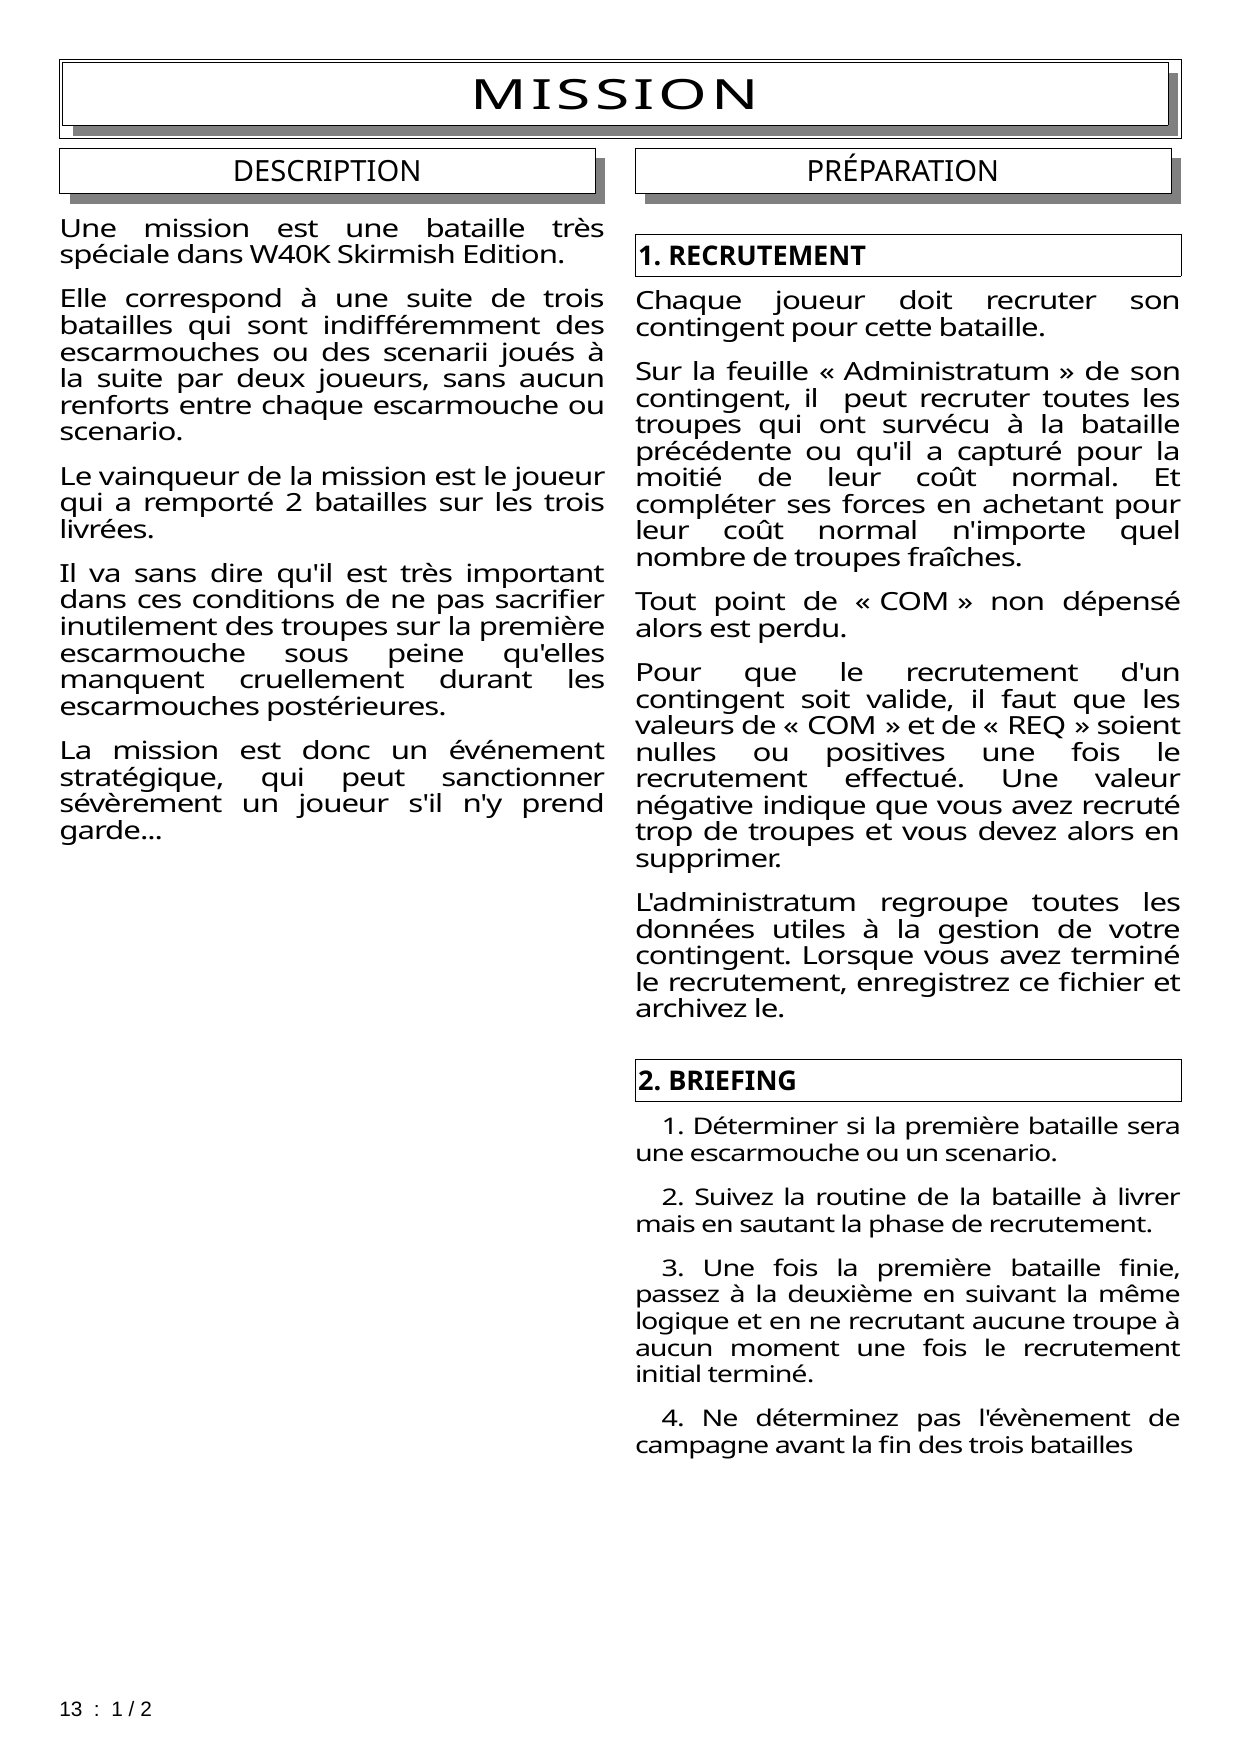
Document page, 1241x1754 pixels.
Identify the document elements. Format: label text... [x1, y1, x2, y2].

text Pour que le recrutement d'un contingent soit valide, il faut que les valeurs de « COM » et de « REQ » soient nulles ou positives une fois le recrutement effectué. Une valeur négative indique que vous avez recruté trop de troupes et vous devez alors en supprimer. [635, 660, 1181, 873]
title Préparation [636, 149, 1171, 193]
text 4. Ne déterminez pas l'évènement de campagne avant la fin des trois batailles [635, 1406, 1181, 1459]
text La mission est donc un événement stratégique, qui peut sanctionner sévèrement un joueur s'il n'y prend garde... [59, 738, 605, 844]
text L'administratum regroupe toutes les données utiles à la gestion de votre contingent. Lorsque vous avez terminé le recrutement, enregistrez ce fichier et archivez le. [635, 890, 1181, 1023]
text 2. Suivez la routine de la bataille à livrer mais en sautant la phase de recrutement. [635, 1184, 1181, 1237]
text Une mission est une bataille très spéciale dans W40K Skirmish Edition. [59, 216, 605, 269]
text Sur la feuille « Administratum » de son contingent, il peut recruter toutes les troupes qui ont survécu à la bataille précédente ou qu'il a capturé pour la moitié de leur coût normal. Et compléter ses forces en achetant pour leur coût normal n'importe quel nombre de troupes fraîches. [635, 359, 1181, 572]
text 3. Une fois la première bataille finie, passez à la deuxième en suivant la même logique et en ne recrutant aucune troupe à aucun moment une fois le recrutement initial terminé. [635, 1255, 1181, 1388]
title Description [60, 149, 595, 193]
text Le vainqueur de la mission est le joueur qui a remporté 2 batailles sur les trois livrées. [59, 464, 605, 543]
title 2. Briefing [636, 1060, 1181, 1101]
text Chaque joueur doit recruter son contingent pour cette bataille. [635, 288, 1181, 341]
text Tout point de « COM » non dépensé alors est perdu. [635, 589, 1181, 642]
title 1. Recrutement [636, 235, 1181, 276]
text Elle correspond à une suite de trois batailles qui sont indifféremment des escarmouches ou des scenarii joués à la suite par deux joueurs, sans aucun renforts entre chaque escarmouche ou scenario. [59, 287, 605, 446]
text 1. Déterminer si la première bataille sera une escarmouche ou un scenario. [635, 1113, 1181, 1167]
text Il va sans dire qu'il est très important dans ces conditions de ne pas sacrifier inutilement des troupes sur la première escarmouche sous peine qu'elles manquent cruellement durant les escarmouches postérieures. [59, 561, 605, 721]
